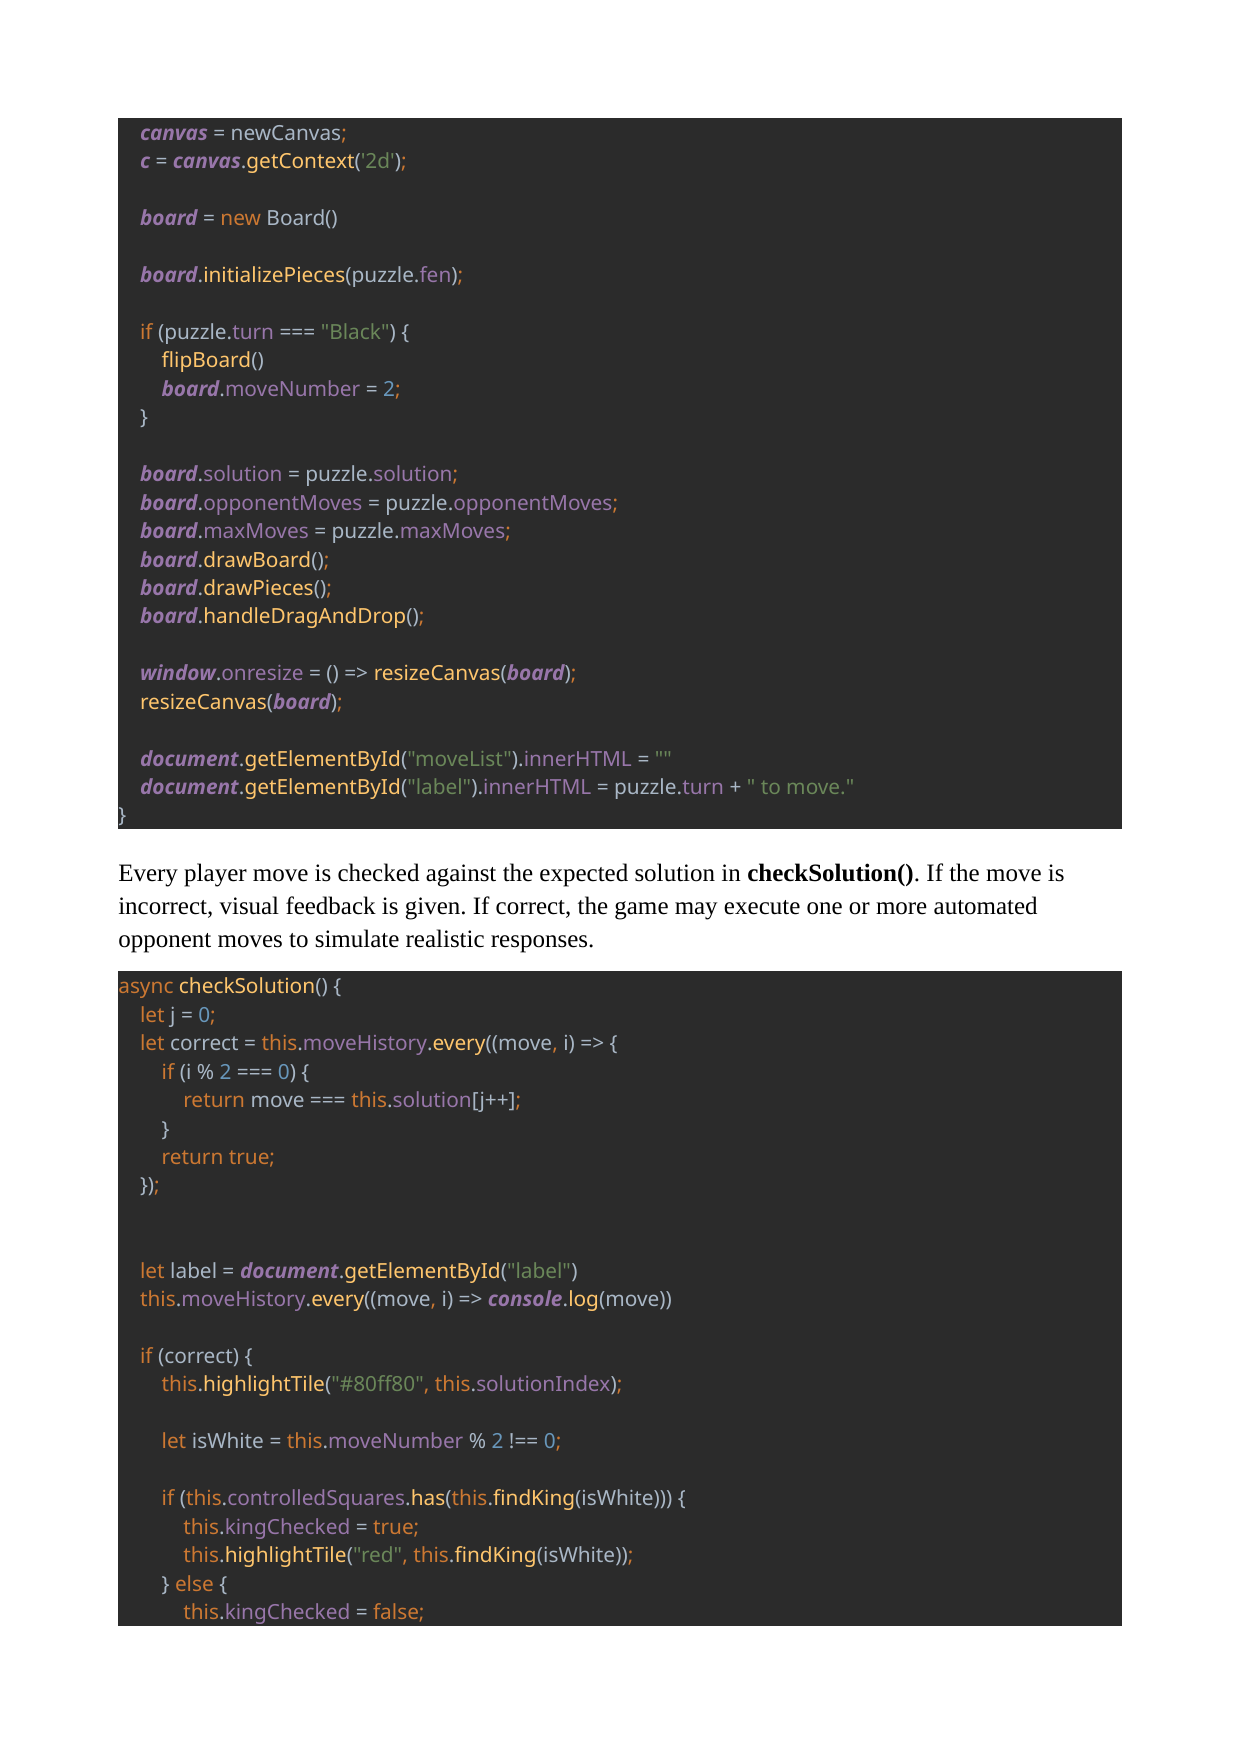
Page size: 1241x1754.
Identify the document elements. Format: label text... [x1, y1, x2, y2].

text async checkSolution() { let j = 0; let correct = this.moveHistory.every((move, i) => { if (i % 2 === 0) { return move === this.solution[j++]; } return true; }); let label = document.getElementById("label") this.moveHistory.every((move, i) => console.log(move)) if (correct) { this.highlightTile("#80ff80", this.solutionIndex); let isWhite = this.moveNumber % 2 !== 0; if (this.controlledSquares.has(this.findKing(isWhite))) { this.kingChecked = true; this.highlightTile("red", this.findKing(isWhite)); } else { this.kingChecked = false; [118, 971, 1122, 1626]
text canvas = newCanvas; c = canvas.getContext('2d'); board = new Board() board.initializePieces(puzzle.fen); if (puzzle.turn === "Black") { flipBoard() board.moveNumber = 2; } board.solution = puzzle.solution; board.opponentMoves = puzzle.opponentMoves; board.maxMoves = puzzle.maxMoves; board.drawBoard(); board.drawPieces(); board.handleDragAndDrop(); window.onresize = () => resizeCanvas(board); resizeCanvas(board); document.getElementById("moveList").innerHTML = "" document.getElementById("label").innerHTML = puzzle.turn + " to move." } [118, 118, 1122, 829]
text Every player move is checked against the expected solution in checkSolution(). If the move is incorrect, visual feedback is given. If correct, the game may execute one or more automated opponent moves to simulate realistic responses. [118, 858, 1122, 953]
